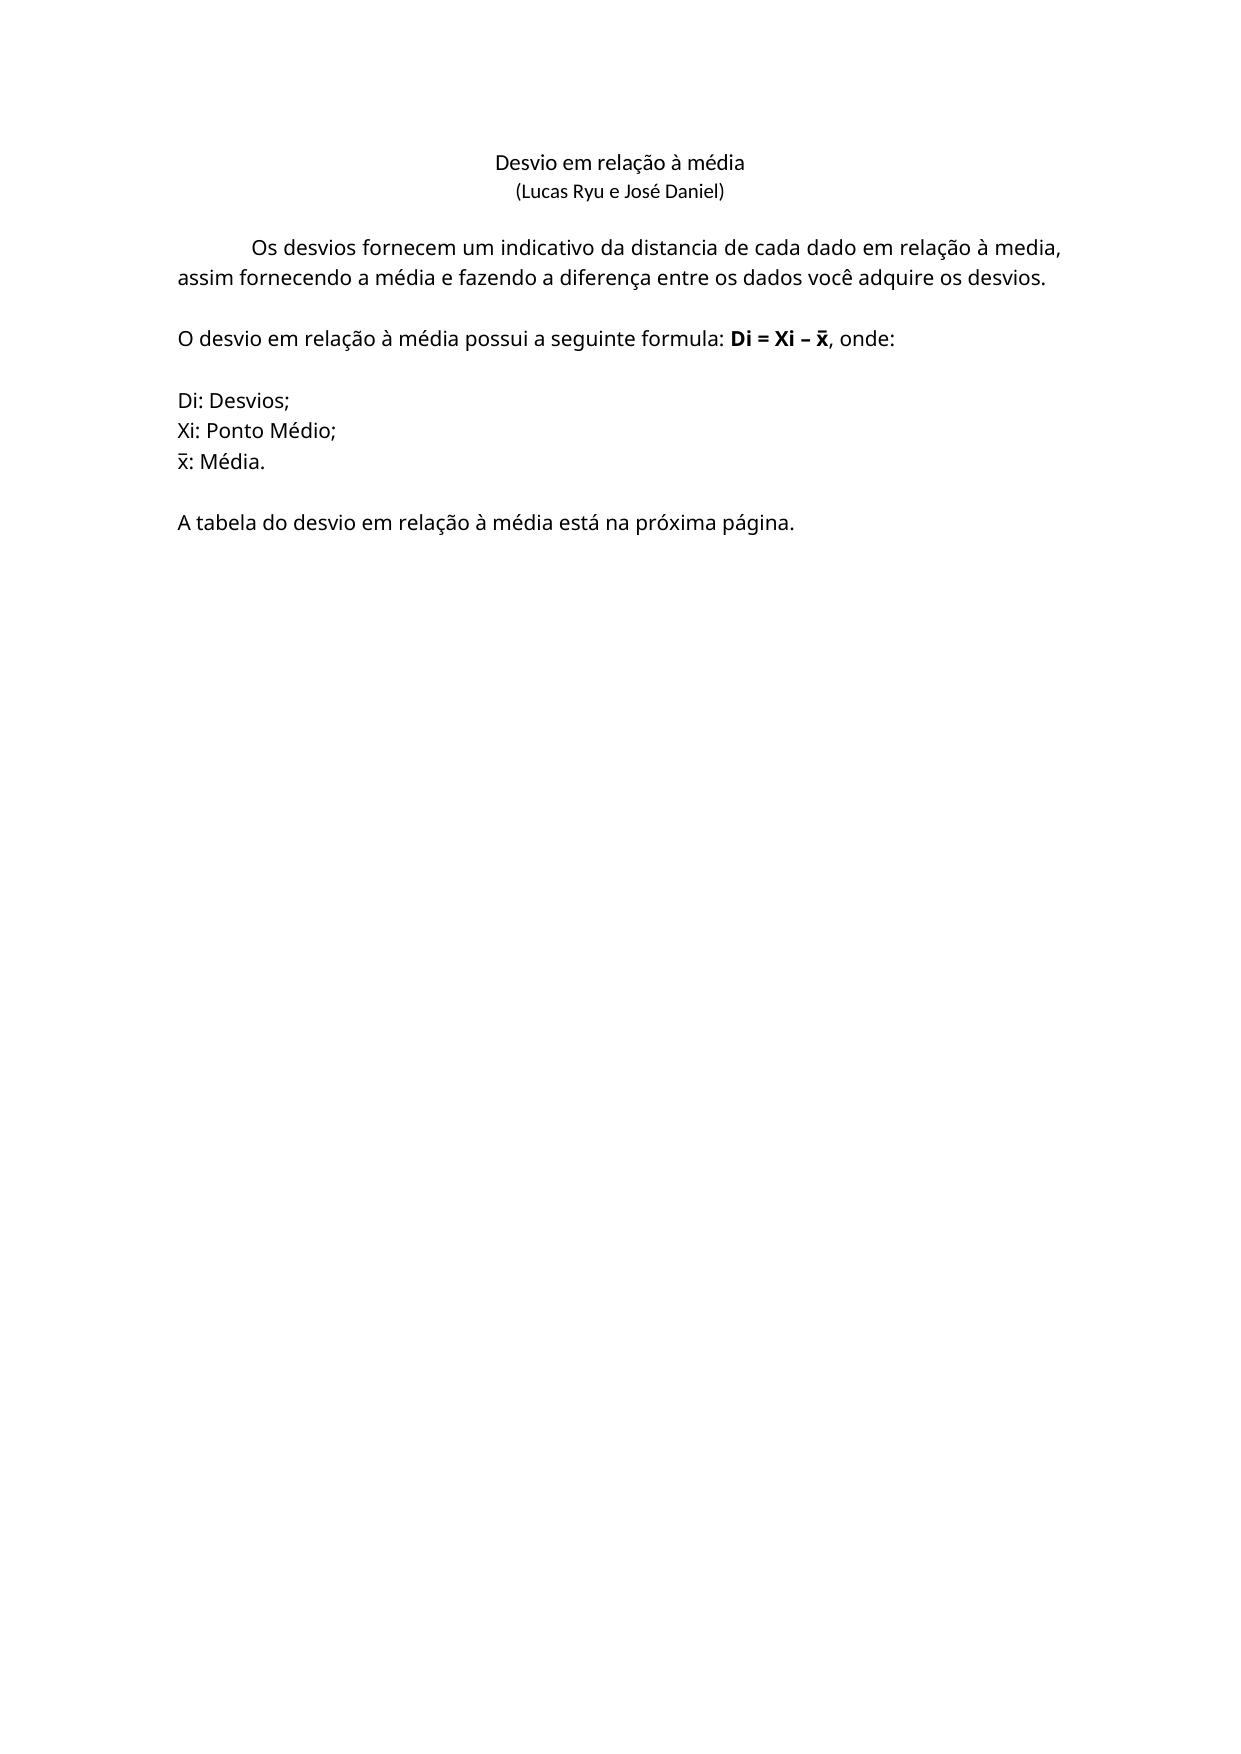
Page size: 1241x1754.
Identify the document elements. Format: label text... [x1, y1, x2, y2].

list (Lucas Ryu e José Daniel) [177, 178, 1063, 203]
list Di: Desvios; [177, 386, 1063, 414]
list A tabela do desvio em relação à média está na próxima página. [177, 508, 1063, 537]
list Desvio em relação à média [177, 148, 1063, 176]
list x̅: Média. [177, 447, 1063, 475]
list Os desvios fornecem um indicativo da distancia de cada dado em relação à media, assim fornecendo a média e fazendo a diferença entre os dados você adquire os desvios. [177, 233, 1063, 292]
list Xi: Ponto Médio; [177, 416, 1063, 445]
list O desvio em relação à média possui a seguinte formula: Di = Xi – x̅, onde: [177, 324, 1063, 353]
